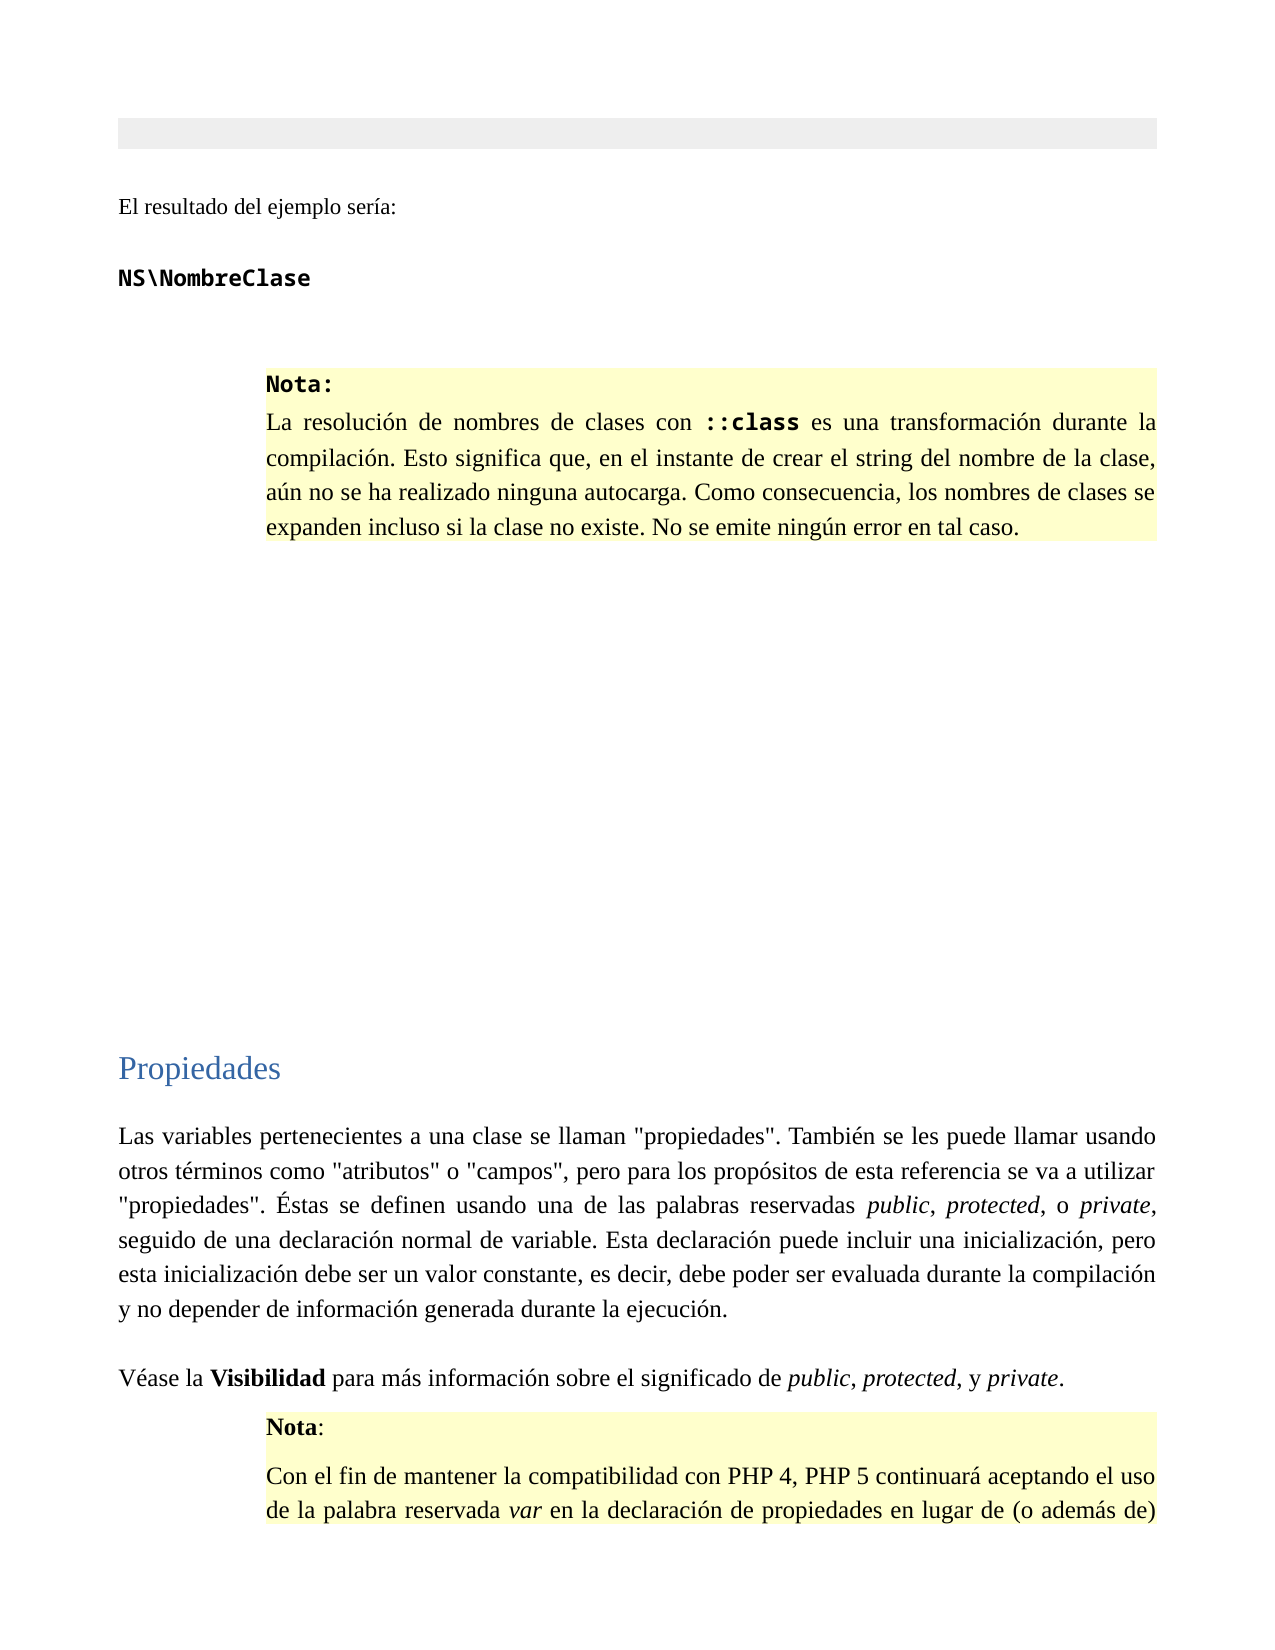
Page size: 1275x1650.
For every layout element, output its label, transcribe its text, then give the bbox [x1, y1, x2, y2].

text El resultado del ejemplo sería: [118, 193, 1157, 219]
text Nota: [266, 368, 1157, 400]
text Las variables pertenecientes a una clase se llaman "propiedades". También se les puede llamar usando otros términos como "atributos" o "campos", pero para los propósitos de esta referencia se va a utilizar "propiedades". Éstas se definen usando una de las palabras reservadas public, protected, o private, seguido de una declaración normal de variable. Esta declaración puede incluir una inicialización, pero esta inicialización debe ser un valor constante, es decir, debe poder ser evaluada durante la compilación y no depender de información generada durante la ejecución. [118, 1121, 1157, 1322]
text Véase la Visibilidad para más información sobre el significado de public, protected, y private. [118, 1363, 1157, 1391]
text Nota: [266, 1412, 1157, 1440]
text La resolución de nombres de clases con ::class es una transformación durante la compilación. Esto significa que, en el instante de crear el string del nombre de la clase, aún no se ha realizado ninguna autocarga. Como consecuencia, los nombres de clases se expanden incluso si la clase no existe. No se emite ningún error en tal caso. [266, 406, 1157, 541]
subtitle Propiedades [118, 1048, 1157, 1087]
text Con el fin de mantener la compatibilidad con PHP 4, PHP 5 continuará aceptando el uso de la palabra reservada var en la declaración de propiedades en lugar de (o además de) [266, 1461, 1157, 1524]
text NS\NombreClase [118, 262, 1157, 293]
